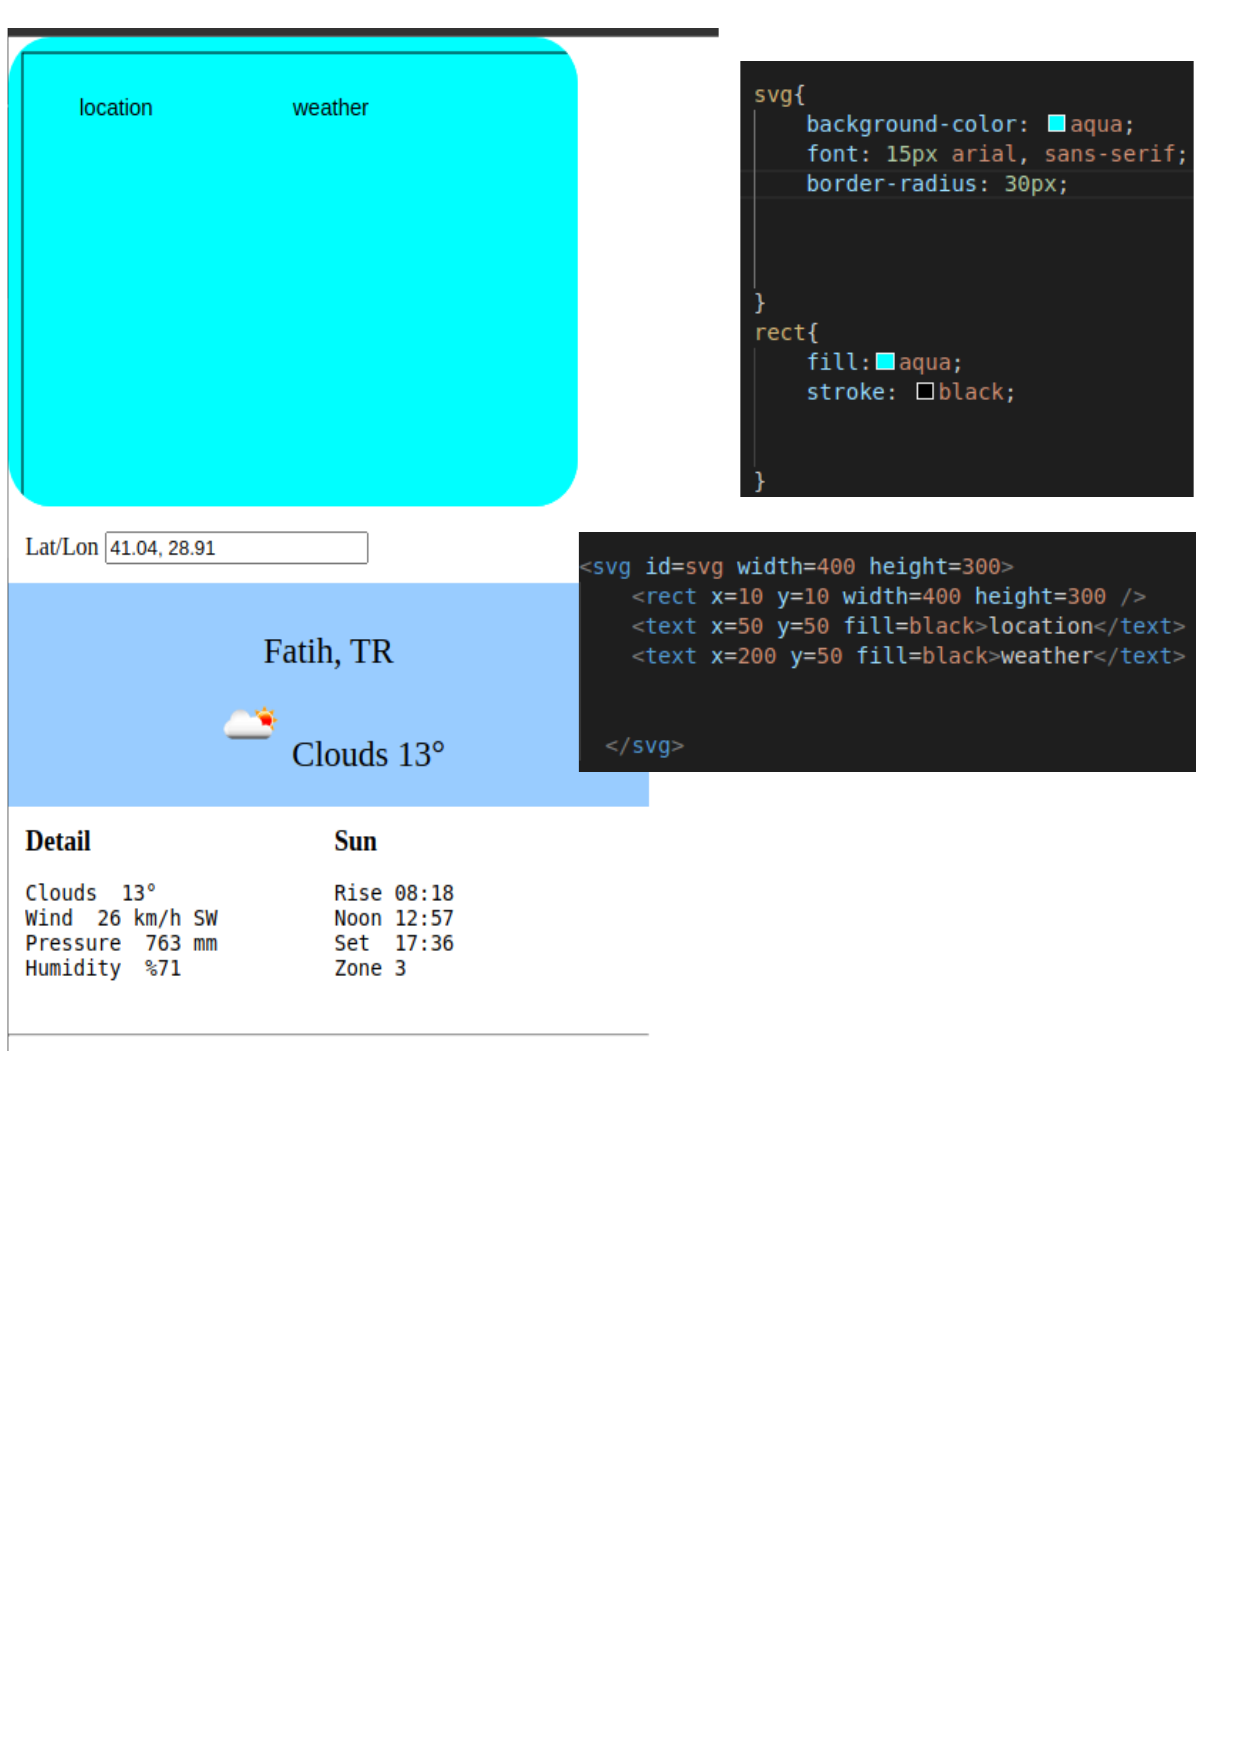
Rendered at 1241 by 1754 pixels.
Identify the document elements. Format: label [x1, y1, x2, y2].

picture [7, 28, 1196, 1051]
picture [740, 61, 1194, 497]
